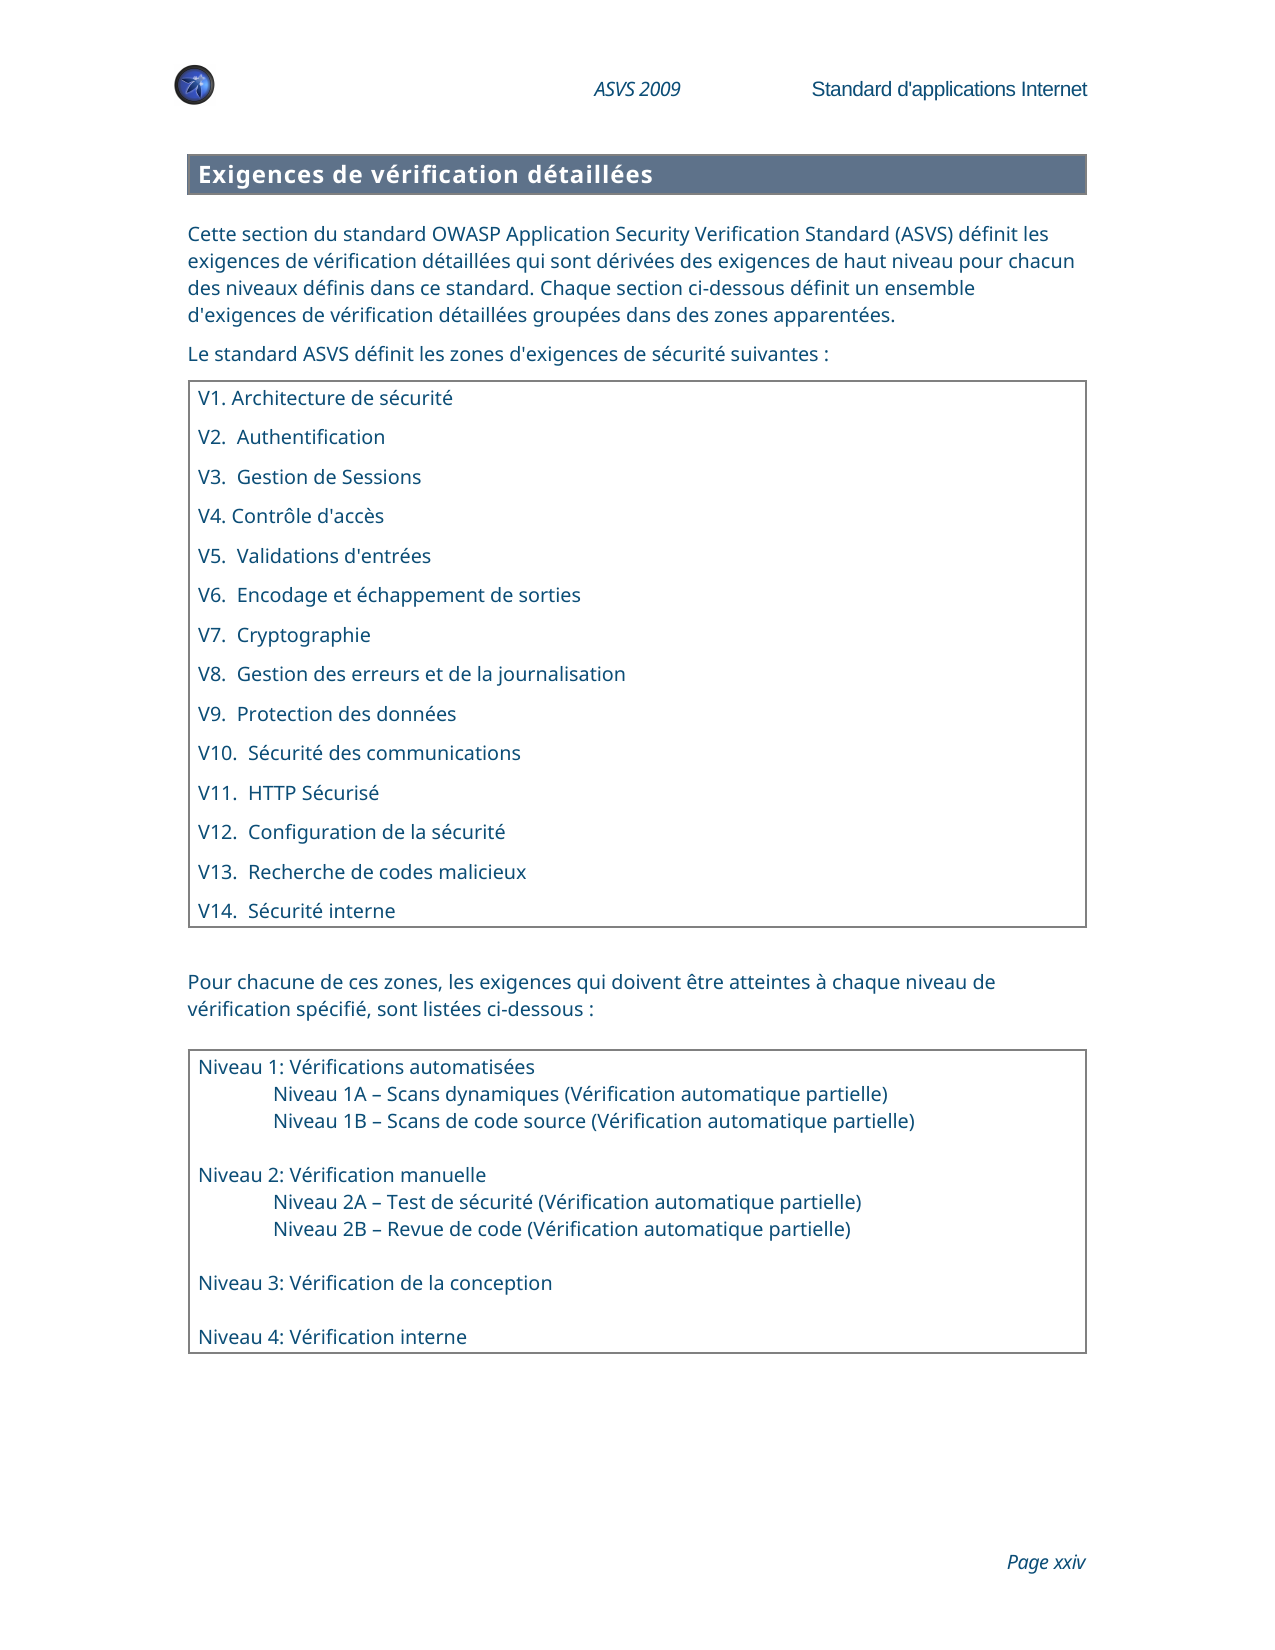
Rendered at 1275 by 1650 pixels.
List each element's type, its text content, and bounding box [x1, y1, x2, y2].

text V4. Contrôle d'accès [190, 498, 1085, 529]
picture [173, 64, 216, 106]
text V1. Architecture de sécurité [190, 382, 1085, 411]
text Le standard ASVS définit les zones d'exigences de sécurité suivantes : [187, 341, 1087, 367]
text V5. Validations d'entrées [190, 538, 1085, 569]
text V10. Sécurité des communications [190, 735, 1085, 766]
text Niveau 4: Vérification interne [190, 1319, 1085, 1352]
subtitle Exigences de vérification détaillées [190, 156, 1085, 193]
text Niveau 2: Vérification manuelle [190, 1157, 1085, 1184]
text V2. Authentification [190, 419, 1085, 451]
text V7. Cryptographie [190, 617, 1085, 648]
text V9. Protection des données [190, 696, 1085, 727]
text Pour chacune de ces zones, les exigences qui doivent être atteintes à chaque niveau de vérification spécifié, sont listées ci-dessous : [187, 968, 1087, 1022]
text V14. Sécurité interne [190, 893, 1085, 926]
text V13. Recherche de codes malicieux [190, 854, 1085, 885]
text Niveau 3: Vérification de la conception [190, 1265, 1085, 1296]
text Niveau 2B – Revue de code (Vérification automatique partielle) [190, 1211, 1085, 1242]
text V3. Gestion de Sessions [190, 459, 1085, 490]
text Niveau 1B – Scans de code source (Vérification automatique partielle) [190, 1103, 1085, 1134]
text Cette section du standard OWASP Application Security Verification Standard (ASVS) définit les exigences de vérification détaillées qui sont dérivées des exigences de haut niveau pour chacun des niveaux définis dans ce standard. Chaque section ci-dessous définit un ensemble d'exigences de vérification détaillées groupées dans des zones apparentées. [187, 220, 1087, 328]
text V6. Encodage et échappement de sorties [190, 577, 1085, 608]
text V12. Configuration de la sécurité [190, 814, 1085, 845]
text Niveau 2A – Test de sécurité (Vérification automatique partielle) [190, 1184, 1085, 1211]
text Niveau 1A – Scans dynamiques (Vérification automatique partielle) [190, 1076, 1085, 1103]
text V11. HTTP Sécurisé [190, 775, 1085, 806]
text Niveau 1: Vérifications automatisées [190, 1051, 1085, 1076]
text V8. Gestion des erreurs et de la journalisation [190, 656, 1085, 687]
